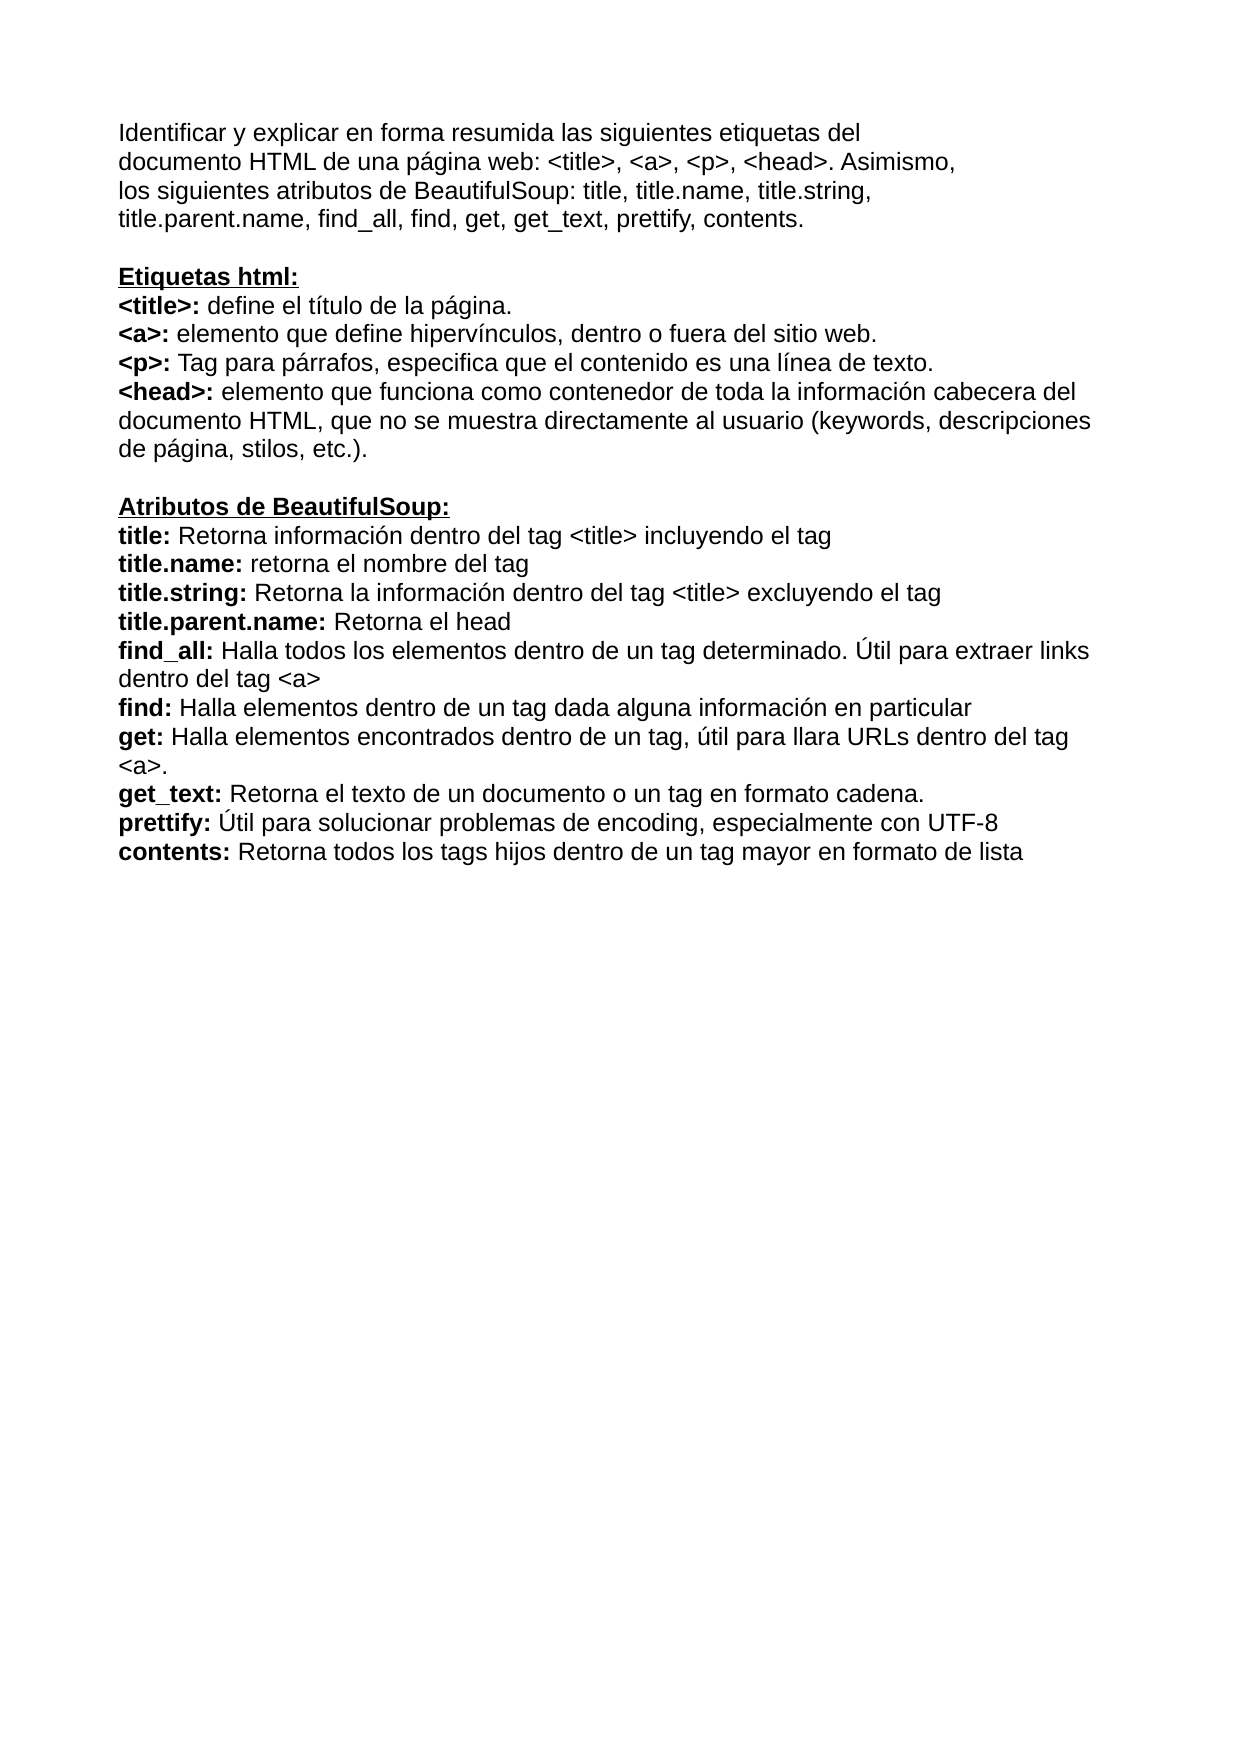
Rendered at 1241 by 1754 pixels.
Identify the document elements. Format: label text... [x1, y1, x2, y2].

text <p>: Tag para párrafos, especifica que el contenido es una línea de texto. [118, 348, 1122, 377]
text title.name: retorna el nombre del tag [118, 549, 1122, 578]
text get: Halla elementos encontrados dentro de un tag, útil para llara URLs dentro del tag <a>. [118, 722, 1122, 779]
text contents: Retorna todos los tags hijos dentro de un tag mayor en formato de lista [118, 837, 1122, 866]
text get_text: Retorna el texto de un documento o un tag en formato cadena. [118, 779, 1122, 808]
text los siguientes atributos de BeautifulSoup: title, title.name, title.string, [118, 176, 1122, 204]
text title.parent.name: Retorna el head [118, 607, 1122, 636]
text documento HTML de una página web: <title>, <a>, <p>, <head>. Asimismo, [118, 147, 1122, 176]
text <a>: elemento que define hipervínculos, dentro o fuera del sitio web. [118, 319, 1122, 348]
text find: Halla elementos dentro de un tag dada alguna información en particular [118, 693, 1122, 722]
text <head>: elemento que funciona como contenedor de toda la información cabecera del documento HTML, que no se muestra directamente al usuario (keywords, descripciones de página, stilos, etc.). [118, 377, 1122, 463]
text title: Retorna información dentro del tag <title> incluyendo el tag [118, 521, 1122, 549]
text Etiquetas html: [118, 262, 1122, 291]
text find_all: Halla todos los elementos dentro de un tag determinado. Útil para extraer links dentro del tag <a> [118, 636, 1122, 693]
text Atributos de BeautifulSoup: [118, 492, 1122, 521]
text <title>: define el título de la página. [118, 291, 1122, 319]
text title.string: Retorna la información dentro del tag <title> excluyendo el tag [118, 578, 1122, 607]
text prettify: Útil para solucionar problemas de encoding, especialmente con UTF-8 [118, 808, 1122, 837]
text title.parent.name, find_all, find, get, get_text, prettify, contents. [118, 204, 1122, 233]
text Identificar y explicar en forma resumida las siguientes etiquetas del [118, 118, 1122, 147]
